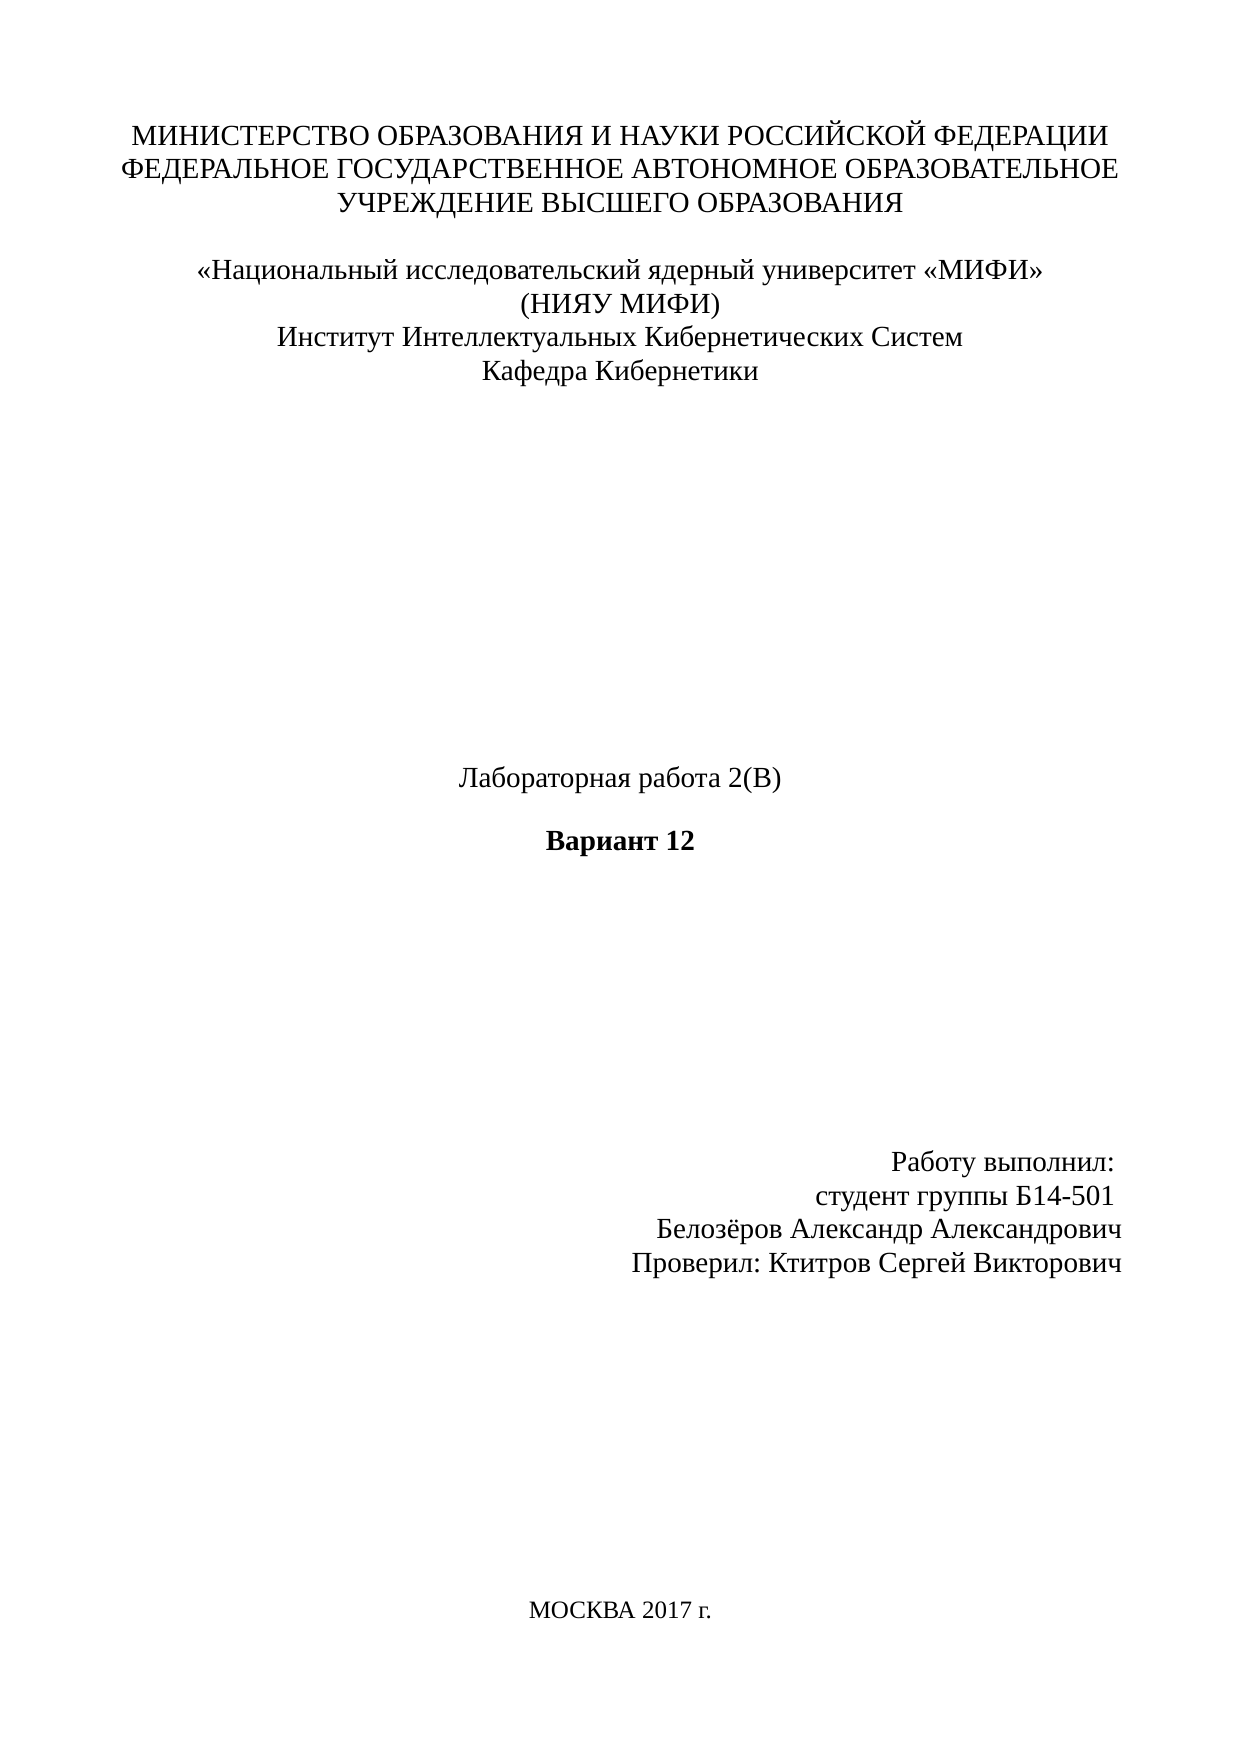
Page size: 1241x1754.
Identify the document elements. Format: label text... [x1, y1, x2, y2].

text Вариант 12 [118, 823, 1122, 856]
text студент группы Б14-501 [118, 1178, 1122, 1211]
text Белозёров Александр Александрович [118, 1211, 1122, 1245]
text Работу выполнил: [118, 1144, 1122, 1178]
text ФЕДЕРАЛЬНОЕ ГОСУДАРСТВЕННОЕ АВТОНОМНОЕ ОБРАЗОВАТЕЛЬНОЕ УЧРЕЖДЕНИЕ ВЫСШЕГО ОБРАЗОВАНИЯ [118, 152, 1122, 219]
text (НИЯУ МИФИ) [118, 286, 1122, 319]
text «Национальный исследовательский ядерный университет «МИФИ» [118, 252, 1122, 286]
text МИНИСТЕРСТВО ОБРАЗОВАНИЯ И НАУКИ РОССИЙСКОЙ ФЕДЕРАЦИИ [118, 118, 1122, 152]
text МОСКВА 2017 г. [118, 1595, 1122, 1623]
text Проверил: Ктитров Сергей Викторович [118, 1245, 1122, 1278]
text Институт Интеллектуальных Кибернетических Систем [118, 319, 1122, 353]
text Кафедра Кибернетики [118, 353, 1122, 386]
text Лабораторная работа 2(B) [118, 760, 1122, 794]
